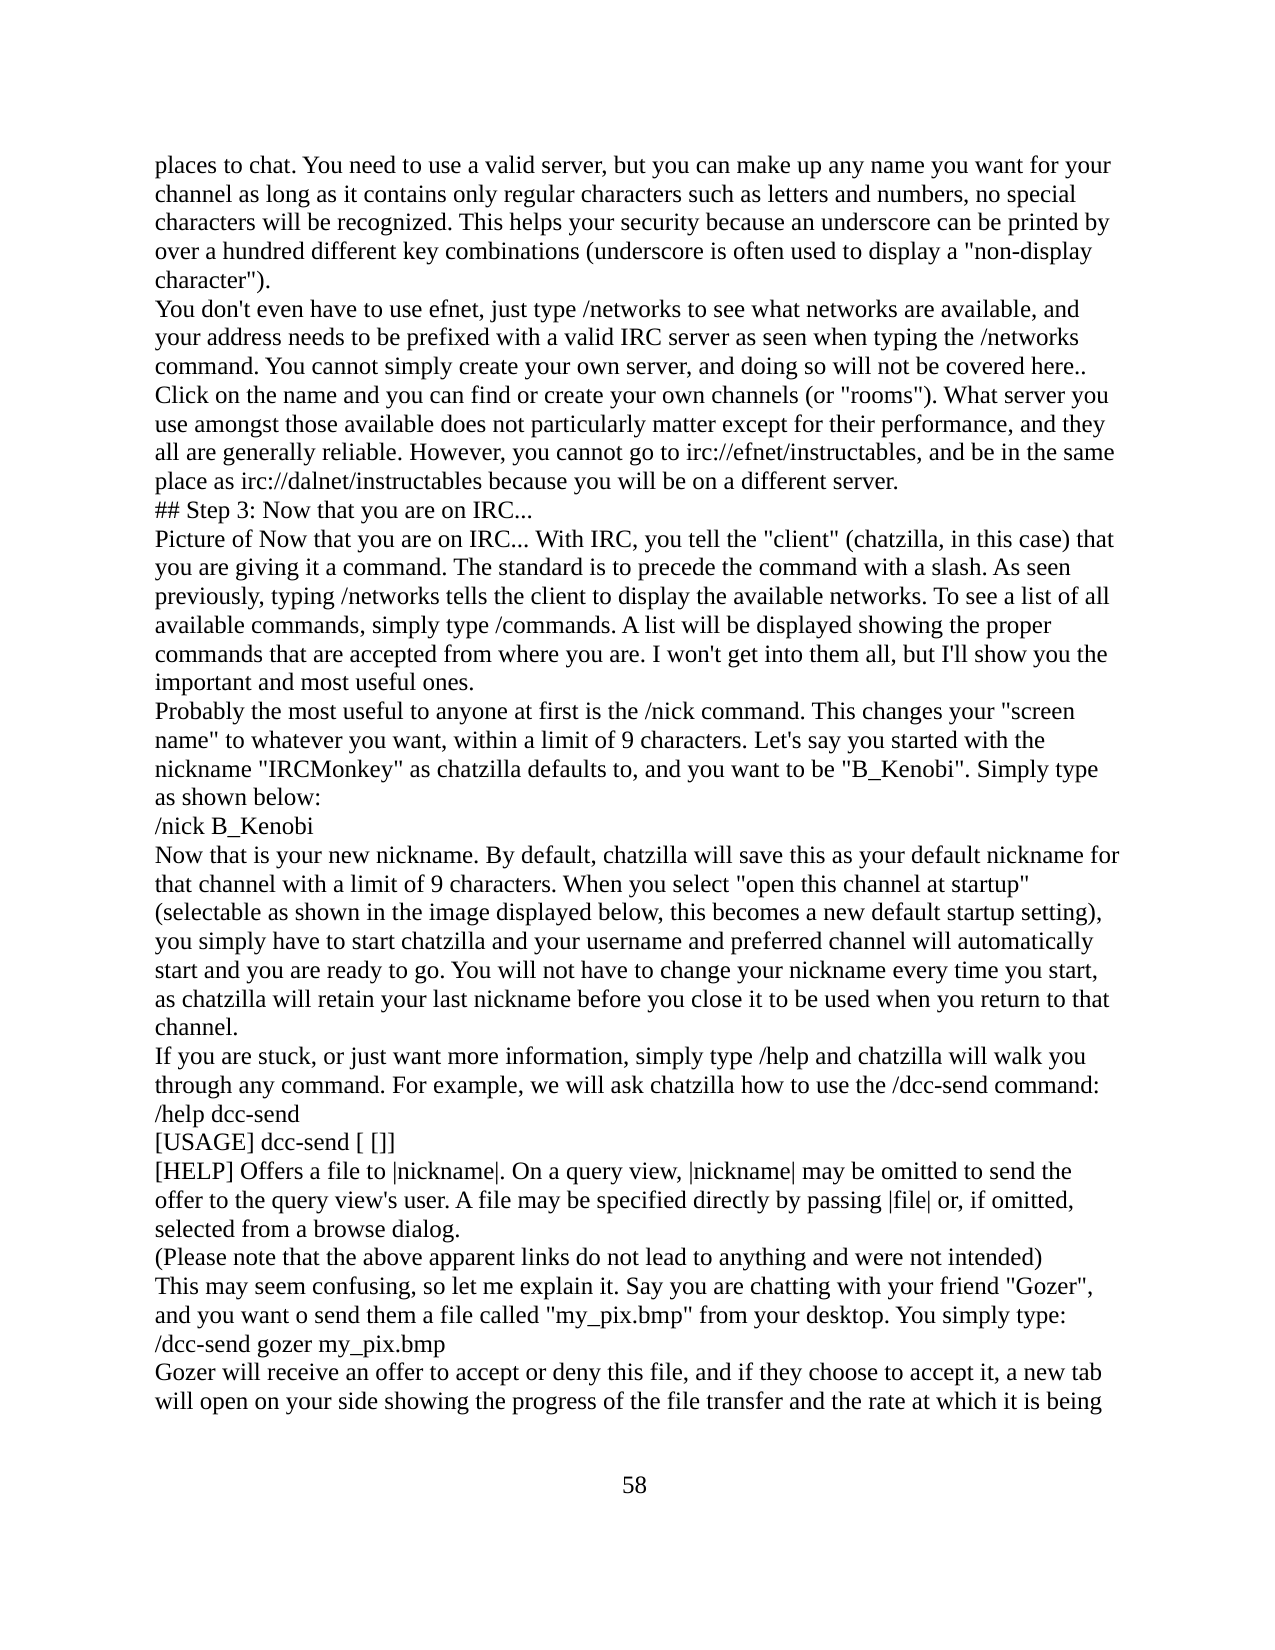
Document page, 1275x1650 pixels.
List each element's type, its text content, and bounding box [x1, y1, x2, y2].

table_cell (Please note that the above apparent links do not lead to anything and were not intended) [150, 1243, 1125, 1271]
table_cell This may seem confusing, so let me explain it. Say you are chatting with your friend "Gozer", and you want o send them a file called "my_pix.bmp" from your desktop. You simply type: [150, 1271, 1125, 1329]
table_cell [USAGE] dcc-send [ []] [150, 1128, 1125, 1156]
table_cell [HELP] Offers a file to |nickname|. On a query view, |nickname| may be omitted to send the offer to the query view's user. A file may be specified directly by passing |file| or, if omitted, selected from a browse dialog. [150, 1156, 1125, 1242]
table_cell Picture of Now that you are on IRC... With IRC, you tell the "client" (chatzilla, in this case) that you are giving it a command. The standard is to precede the command with a slash. As seen previously, typing /networks tells the client to display the available networks. To see a list of all available commands, simply type /commands. A list will be displayed showing the proper commands that are accepted from where you are. I won't get into them all, but I'll show you the important and most useful ones. [150, 524, 1125, 696]
table_cell You don't even have to use efnet, just type /networks to see what networks are available, and your address needs to be prefixed with a valid IRC server as seen when typing the /networks command. You cannot simply create your own server, and doing so will not be covered here.. Click on the name and you can find or create your own channels (or "rooms"). What server you use amongst those available does not particularly matter except for their performance, and they all are generally reliable. However, you cannot go to irc://efnet/instructables, and be in the same place as irc://dalnet/instructables because you will be on a different server. [150, 294, 1125, 495]
table_cell /dcc-send gozer my_pix.bmp [150, 1329, 1125, 1357]
table_cell Gozer will receive an offer to accept or deny this file, and if they choose to accept it, a new tab will open on your side showing the progress of the file transfer and the rate at which it is being [150, 1358, 1125, 1415]
table_cell /help dcc-send [150, 1099, 1125, 1127]
table_cell ## Step 3: Now that you are on IRC... [150, 495, 1125, 524]
table_cell places to chat. You need to use a valid server, but you can make up any name you want for your channel as long as it contains only regular characters such as letters and numbers, no special characters will be recognized. This helps your security because an underscore can be printed by over a hundred different key combinations (underscore is often used to display a "non-display character"). [150, 150, 1125, 294]
table_cell Now that is your new nickname. By default, chatzilla will save this as your default nickname for that channel with a limit of 9 characters. When you select "open this channel at startup" (selectable as shown in the image displayed below, this becomes a new default startup setting), you simply have to start chatzilla and your username and preferred channel will automatically start and you are ready to go. You will not have to change your nickname every time you start, as chatzilla will retain your last nickname before you close it to be used when you return to that channel. [150, 840, 1125, 1041]
table_cell If you are stuck, or just want more information, simply type /help and chatzilla will walk you through any command. For example, we will ask chatzilla how to use the /dcc-send command: [150, 1041, 1125, 1099]
table_cell /nick B_Kenobi [150, 811, 1125, 840]
table_cell Probably the most useful to anyone at first is the /nick command. This changes your "screen name" to whatever you want, within a limit of 9 characters. Let's say you started with the nickname "IRCMonkey" as chatzilla defaults to, and you want to be "B_Kenobi". Simply type as shown below: [150, 696, 1125, 811]
